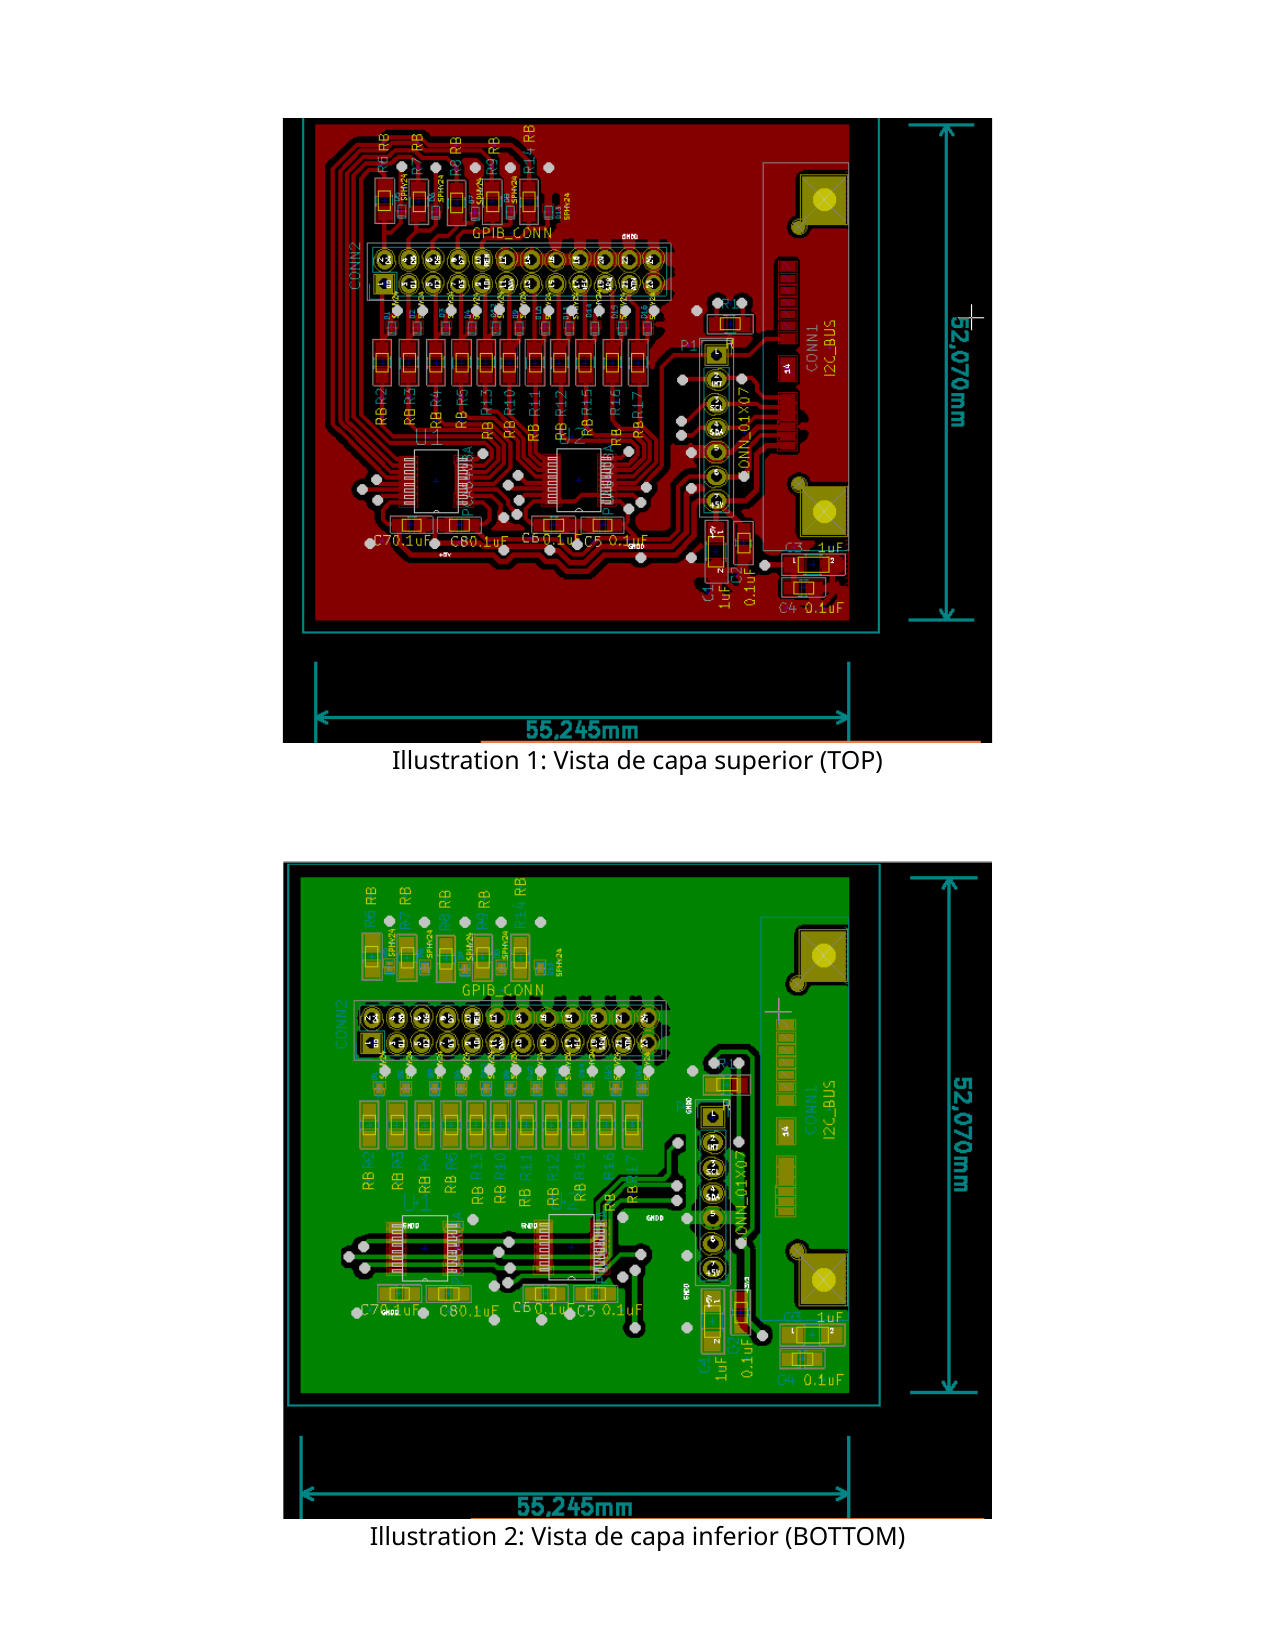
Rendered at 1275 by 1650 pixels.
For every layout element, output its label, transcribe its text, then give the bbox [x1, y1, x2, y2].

text Illustration 1: Vista de capa superior (TOP) [274, 131, 1001, 777]
picture [282, 118, 993, 743]
text Illustration 2: Vista de capa inferior (BOTTOM) [245, 873, 1030, 1552]
picture [283, 861, 992, 1519]
